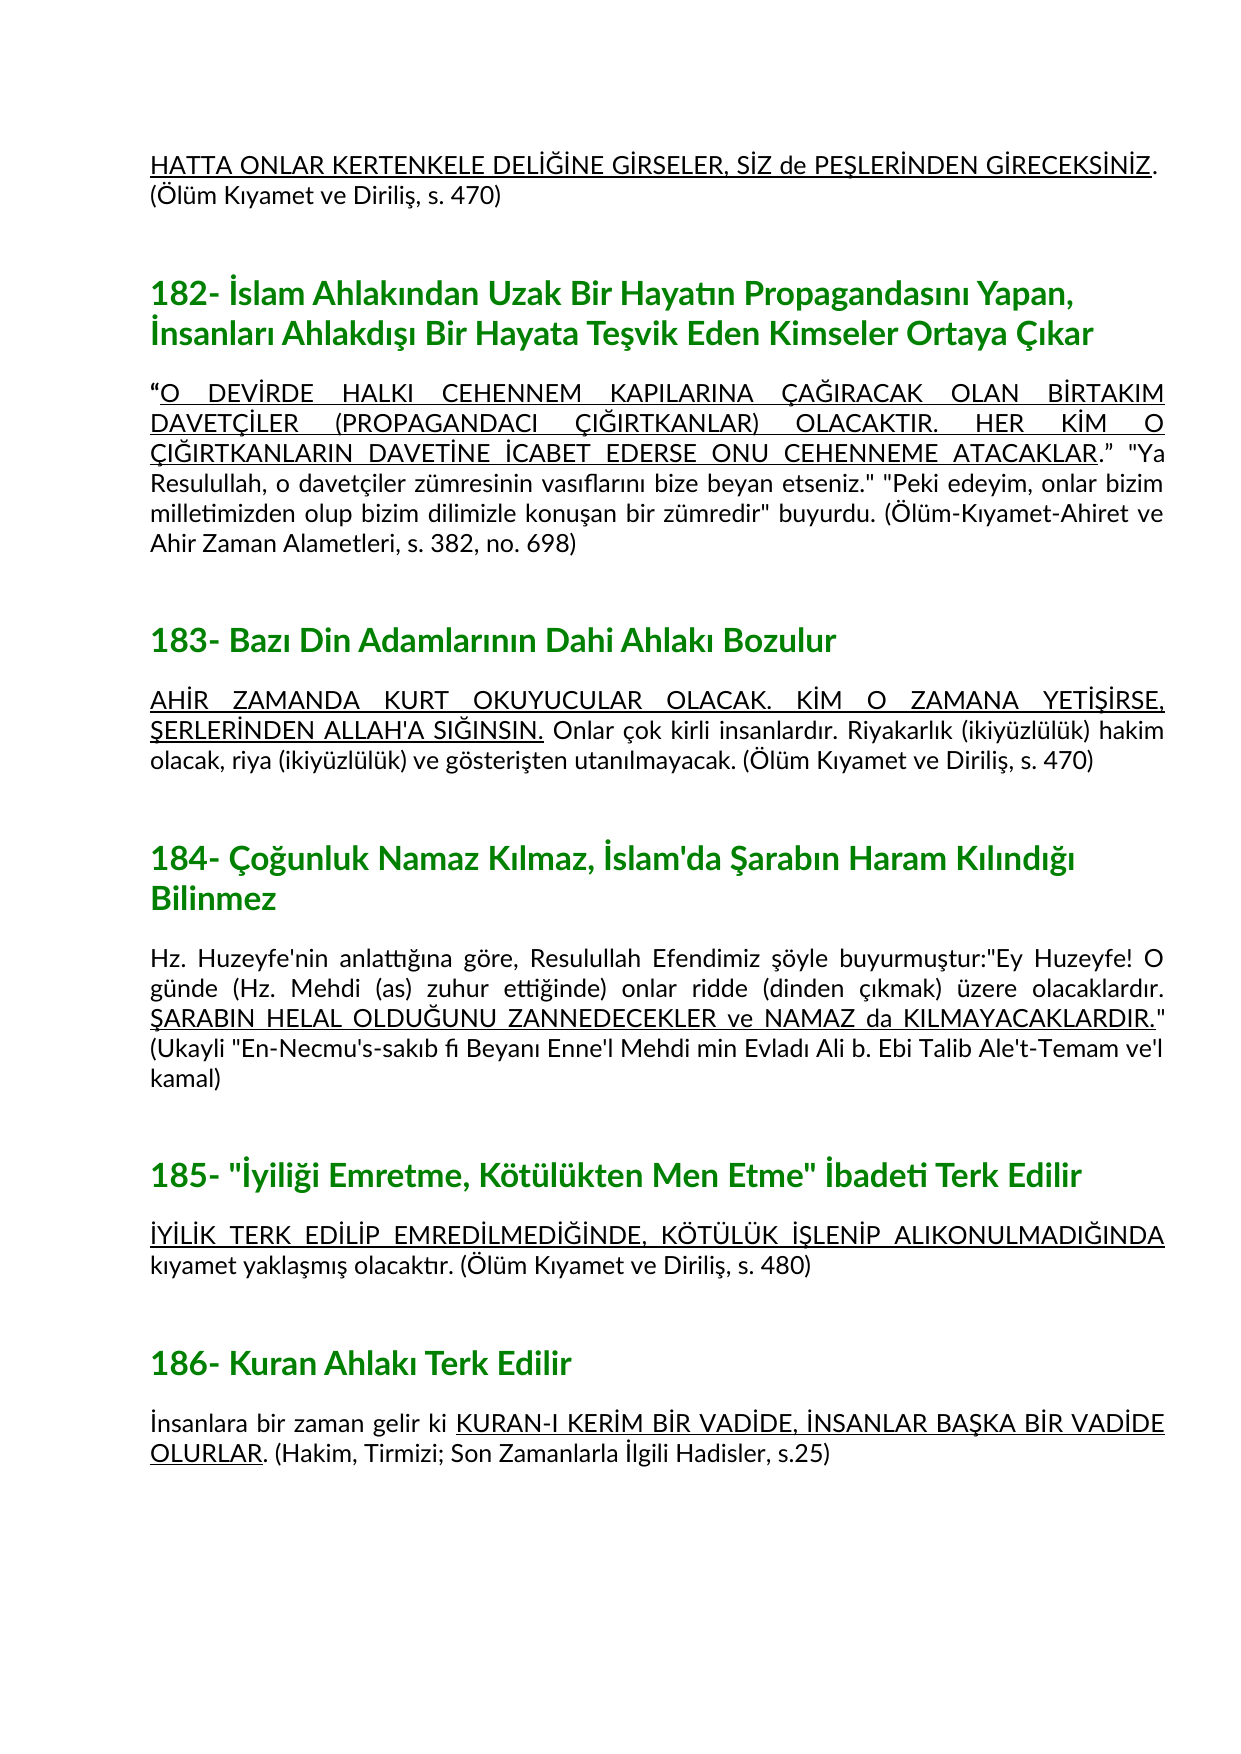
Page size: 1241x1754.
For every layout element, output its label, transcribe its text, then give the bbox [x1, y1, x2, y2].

text ŞERLERİNDEN ALLAH'A SIĞINSIN. Onlar çok kirli insanlardır. Riyakarlık (ikiyüzlülük) hakim olacak, riya (ikiyüzlülük) ve gösterişten utanılmayacak. (Ölüm Kıyamet ve Diriliş, s. 470) [150, 713, 1165, 775]
text “O DEVİRDE HALKI CEHENNEM KAPILARINA ÇAĞIRACAK OLAN BİRTAKIM DAVETÇİLER (PROPAGANDACI ÇIĞIRTKANLAR) OLACAKTIR. HER KİM O [150, 377, 1165, 434]
text Hz. Huzeyfe'nin anlattığına göre, Resulullah Efendimiz şöyle buyurmuştur: "Ey Huzeyfe! O günde (Hz. Mehdi (as) zuhur ettiğinde) onlar ridde (dinden çıkmak) üzere olacaklardır. ŞARABIN HELAL OLDUĞUNU ZANNEDECEKLER ve NAMAZ da KILMAYACAKLARDIR." (Ukayli "En-Necmu's-sakıb fi Beyanı Enne'l Mehdi min Evladı Ali b. Ebi Talib Ale't-Temam ve'l kamal) [150, 942, 1165, 1092]
subtitle 184- Çoğunluk Namaz Kılmaz, İslam'da Şarabın Haram Kılındığı Bilinmez [150, 837, 1165, 917]
text kıyamet yaklaşmış olacaktır. (Ölüm Kıyamet ve Diriliş, s. 480) [150, 1248, 1165, 1280]
text İYİLİK TERK EDİLİP EMREDİLMEDİĞİNDE, KÖTÜLÜK İŞLENİP ALIKONULMADIĞINDA [150, 1220, 1165, 1246]
text AHİR ZAMANDA KURT OKUYUCULAR OLACAK. KİM O ZAMANA YETİŞİRSE, [150, 685, 1165, 711]
text ÇIĞIRTKANLARIN DAVETİNE İCABET EDERSE ONU CEHENNEME ATACAKLAR.” "Ya Resulullah, o davetçiler zümresinin vasıflarını bize beyan etseniz." "Peki edeyim, onlar bizim milletimizden olup bizim dilimizle konuşan bir zümredir" buyurdu. (Ölüm-Kıyamet-Ahiret ve Ahir Zaman Alametleri, s. 382, no. 698) [150, 435, 1165, 557]
text İnsanlara bir zaman gelir ki KURAN-I KERİM BİR VADİDE, İNSANLAR BAŞKA BİR VADİDE OLURLAR. (Hakim, Tirmizi; Son Zamanlarla İlgili Hadisler, s.25) [150, 1407, 1165, 1467]
text HATTA ONLAR KERTENKELE DELİĞİNE GİRSELER, SİZ de PEŞLERİNDEN GİRECEKSİNİZ. (Ölüm Kıyamet ve Diriliş, s. 470) [150, 150, 1165, 210]
subtitle 185- "İyiliği Emretme, Kötülükten Men Etme" İbadeti Terk Edilir [150, 1155, 1165, 1195]
subtitle 186- Kuran Ahlakı Terk Edilir [150, 1342, 1165, 1382]
subtitle 182- İslam Ahlakından Uzak Bir Hayatın Propagandasını Yapan, İnsanları Ahlakdışı Bir Hayata Teşvik Eden Kimseler Ortaya Çıkar [150, 272, 1165, 352]
subtitle 183- Bazı Din Adamlarının Dahi Ahlakı Bozulur [150, 620, 1165, 660]
